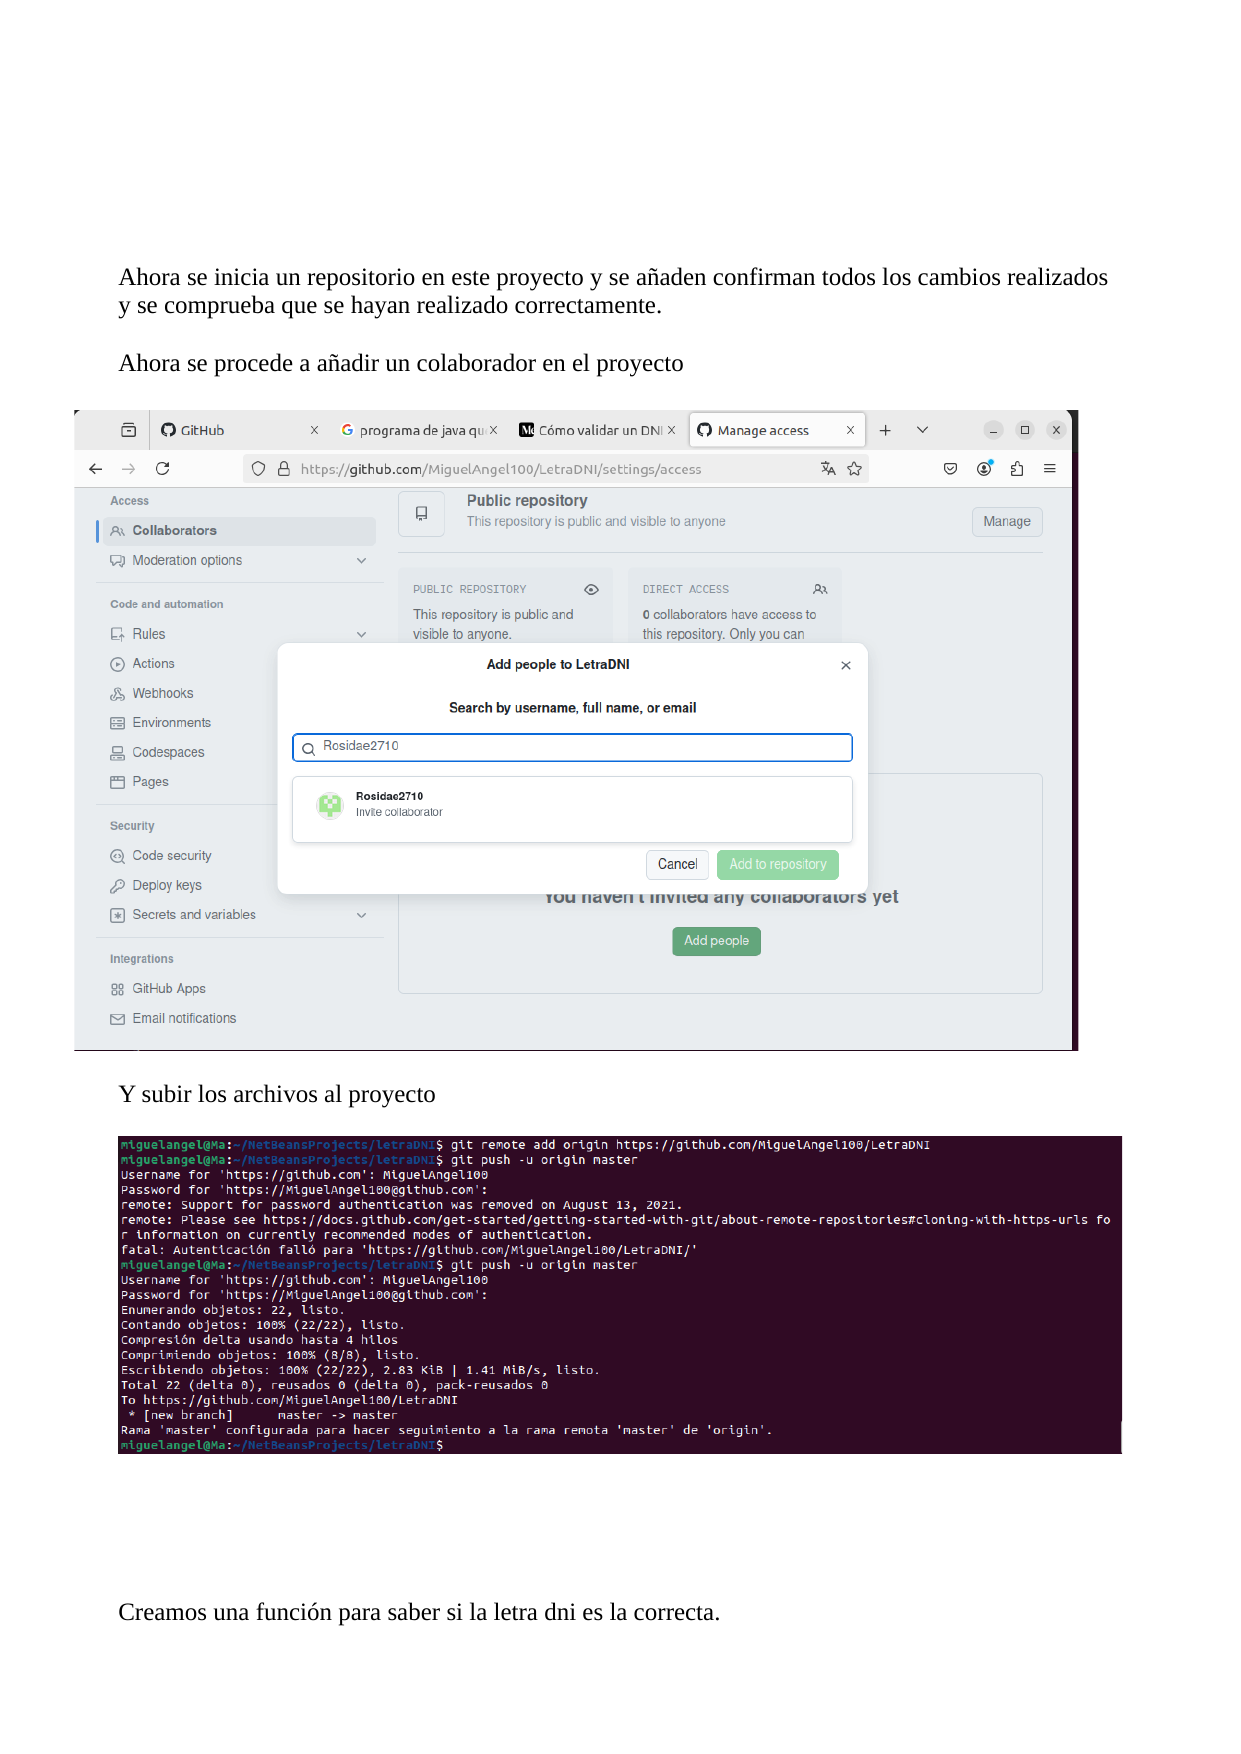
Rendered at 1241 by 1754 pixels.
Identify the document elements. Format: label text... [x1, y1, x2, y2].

picture [118, 1136, 1123, 1454]
text Y subir los archivos al proyecto [118, 1079, 1122, 1108]
text Ahora se procede a añadir un colaborador en el proyecto [118, 348, 1122, 377]
text Ahora se inicia un repositorio en este proyecto y se añaden confirman todos los cambios realizados y se comprueba que se hayan realizado correctamente. [118, 262, 1122, 319]
picture [74, 410, 1079, 1051]
text Creamos una función para saber si la letra dni es la correcta. [118, 1597, 1122, 1626]
